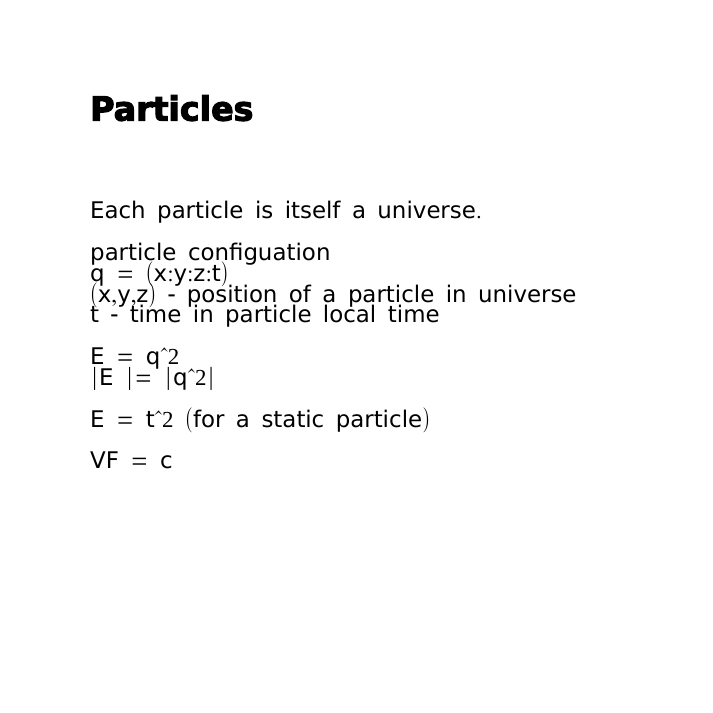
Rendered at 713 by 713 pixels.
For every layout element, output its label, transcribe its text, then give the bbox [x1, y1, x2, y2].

text |E |= |q^2| [130, 369, 167, 390]
text t - time in particle local time [90, 307, 622, 328]
text particle configuation [90, 244, 622, 265]
text E = t^2 (for a static particle) [90, 411, 622, 432]
text |E |= |q^2| [168, 369, 210, 390]
subtitle Particles [90, 97, 622, 128]
text |E |= |q^2| [211, 369, 622, 390]
text (x,y,z) - position of a particle in universe [90, 286, 622, 307]
text |E |= |q^2| [95, 369, 129, 390]
text VF = c [90, 453, 622, 473]
text q = (x:y:z:t) [90, 265, 622, 286]
text E = q^2 [90, 348, 622, 369]
text Each particle is itself a universe. [90, 203, 622, 223]
